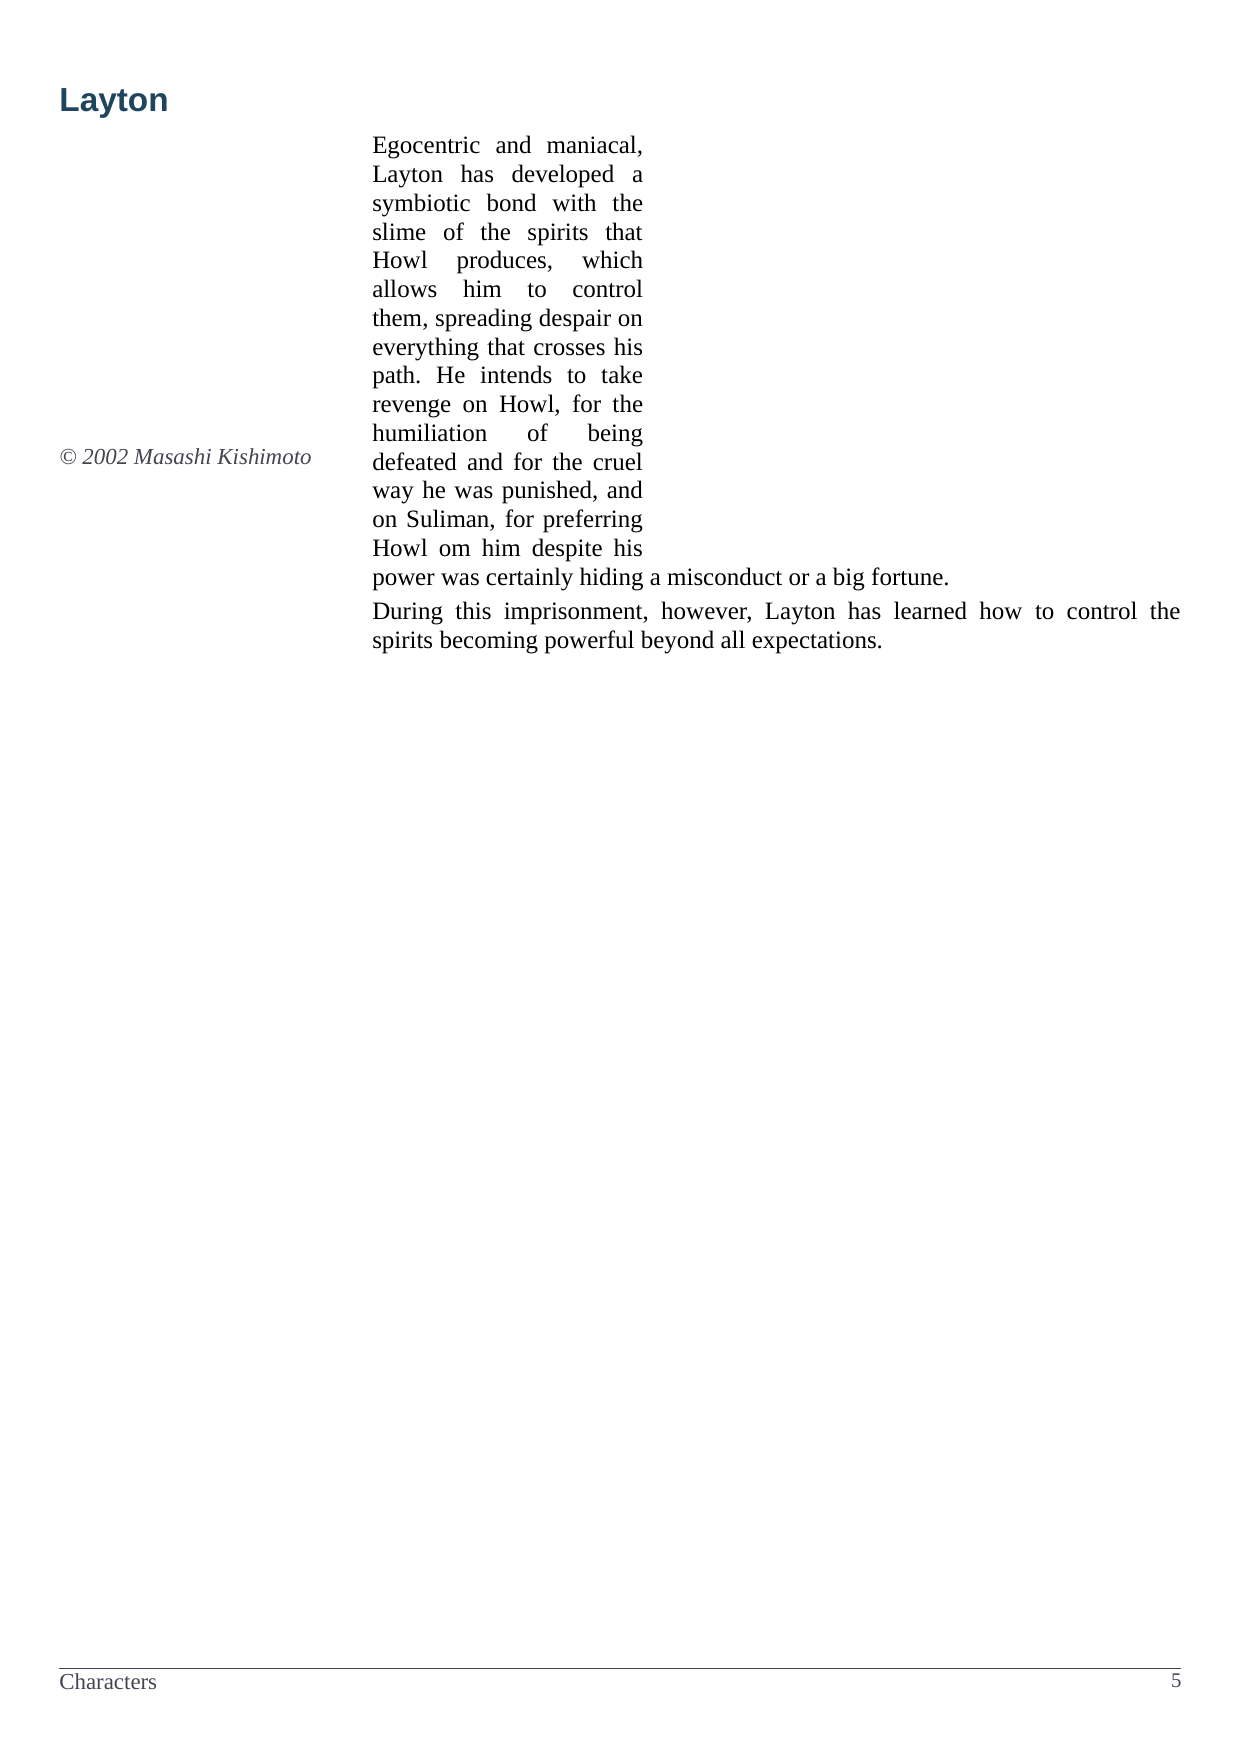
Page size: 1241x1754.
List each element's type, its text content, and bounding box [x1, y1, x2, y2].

table_cell [372, 660, 1181, 1256]
table_header [354, 131, 372, 660]
subtitle Layton [59, 80, 1181, 118]
table_cell [354, 660, 372, 1256]
table_header [59, 131, 354, 660]
table_header Egocentric and maniacal, Layton has developed a symbiotic bond with the slime of the spirits that Howl produces, which allows him to control them, spreading despair on everything that crosses his path. He intends to take revenge on Howl, for the humiliation of being defeated and for the cruel way he was punished, and on Suliman, for preferring Howl om him despite his power was certainly hiding a misconduct or a big fortune. During this imprisonment, however, Layton has learned how to control the spirits becoming powerful beyond all expectations. [372, 131, 1181, 660]
table_cell [59, 660, 354, 1256]
